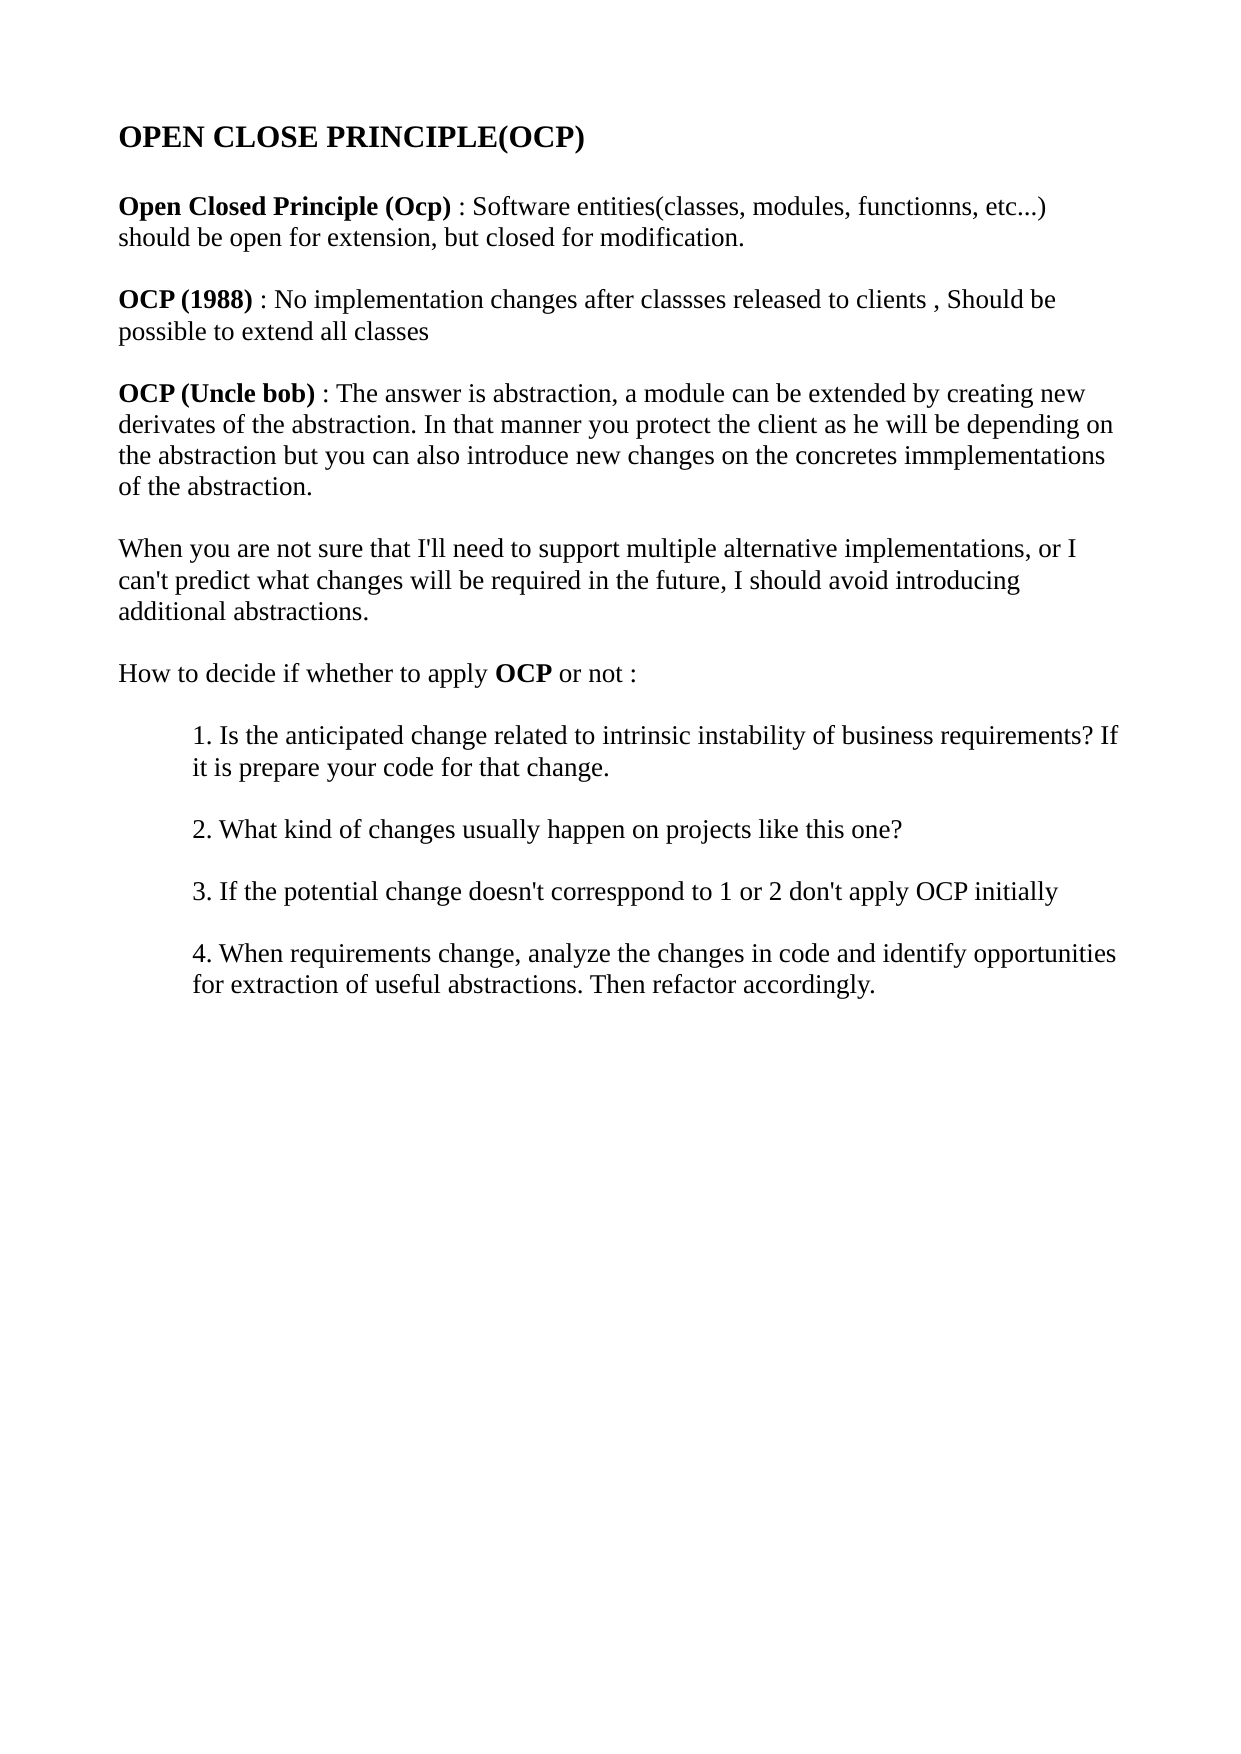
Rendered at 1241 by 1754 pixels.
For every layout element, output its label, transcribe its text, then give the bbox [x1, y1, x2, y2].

text 3. If the potential change doesn't corresppond to 1 or 2 don't apply OCP initially [118, 875, 1122, 906]
text When you are not sure that I'll need to support multiple alternative implementations, or I can't predict what changes will be required in the future, I should avoid introducing additional abstractions. [118, 533, 1122, 626]
text OCP (1988) : No implementation changes after classses released to clients , Should be possible to extend all classes [118, 283, 1122, 346]
text OPEN CLOSE PRINCIPLE(OCP) [118, 118, 1122, 154]
text Open Closed Principle (Ocp) : Software entities(classes, modules, functionns, etc...) should be open for extension, but closed for modification. [118, 190, 1122, 252]
text 1. Is the anticipated change related to intrinsic instability of business requirements? If it is prepare your code for that change. [118, 719, 1122, 782]
text OCP (Uncle bob) : The answer is abstraction, a module can be extended by creating new derivates of the abstraction. In that manner you protect the client as he will be depending on the abstraction but you can also introduce new changes on the concretes immplementations of the abstraction. [118, 377, 1122, 501]
text 4. When requirements change, analyze the changes in code and identify opportunities for extraction of useful abstractions. Then refactor accordingly. [118, 937, 1122, 1000]
text 2. What kind of changes usually happen on projects like this one? [118, 813, 1122, 844]
text How to decide if whether to apply OCP or not : [118, 657, 1122, 688]
